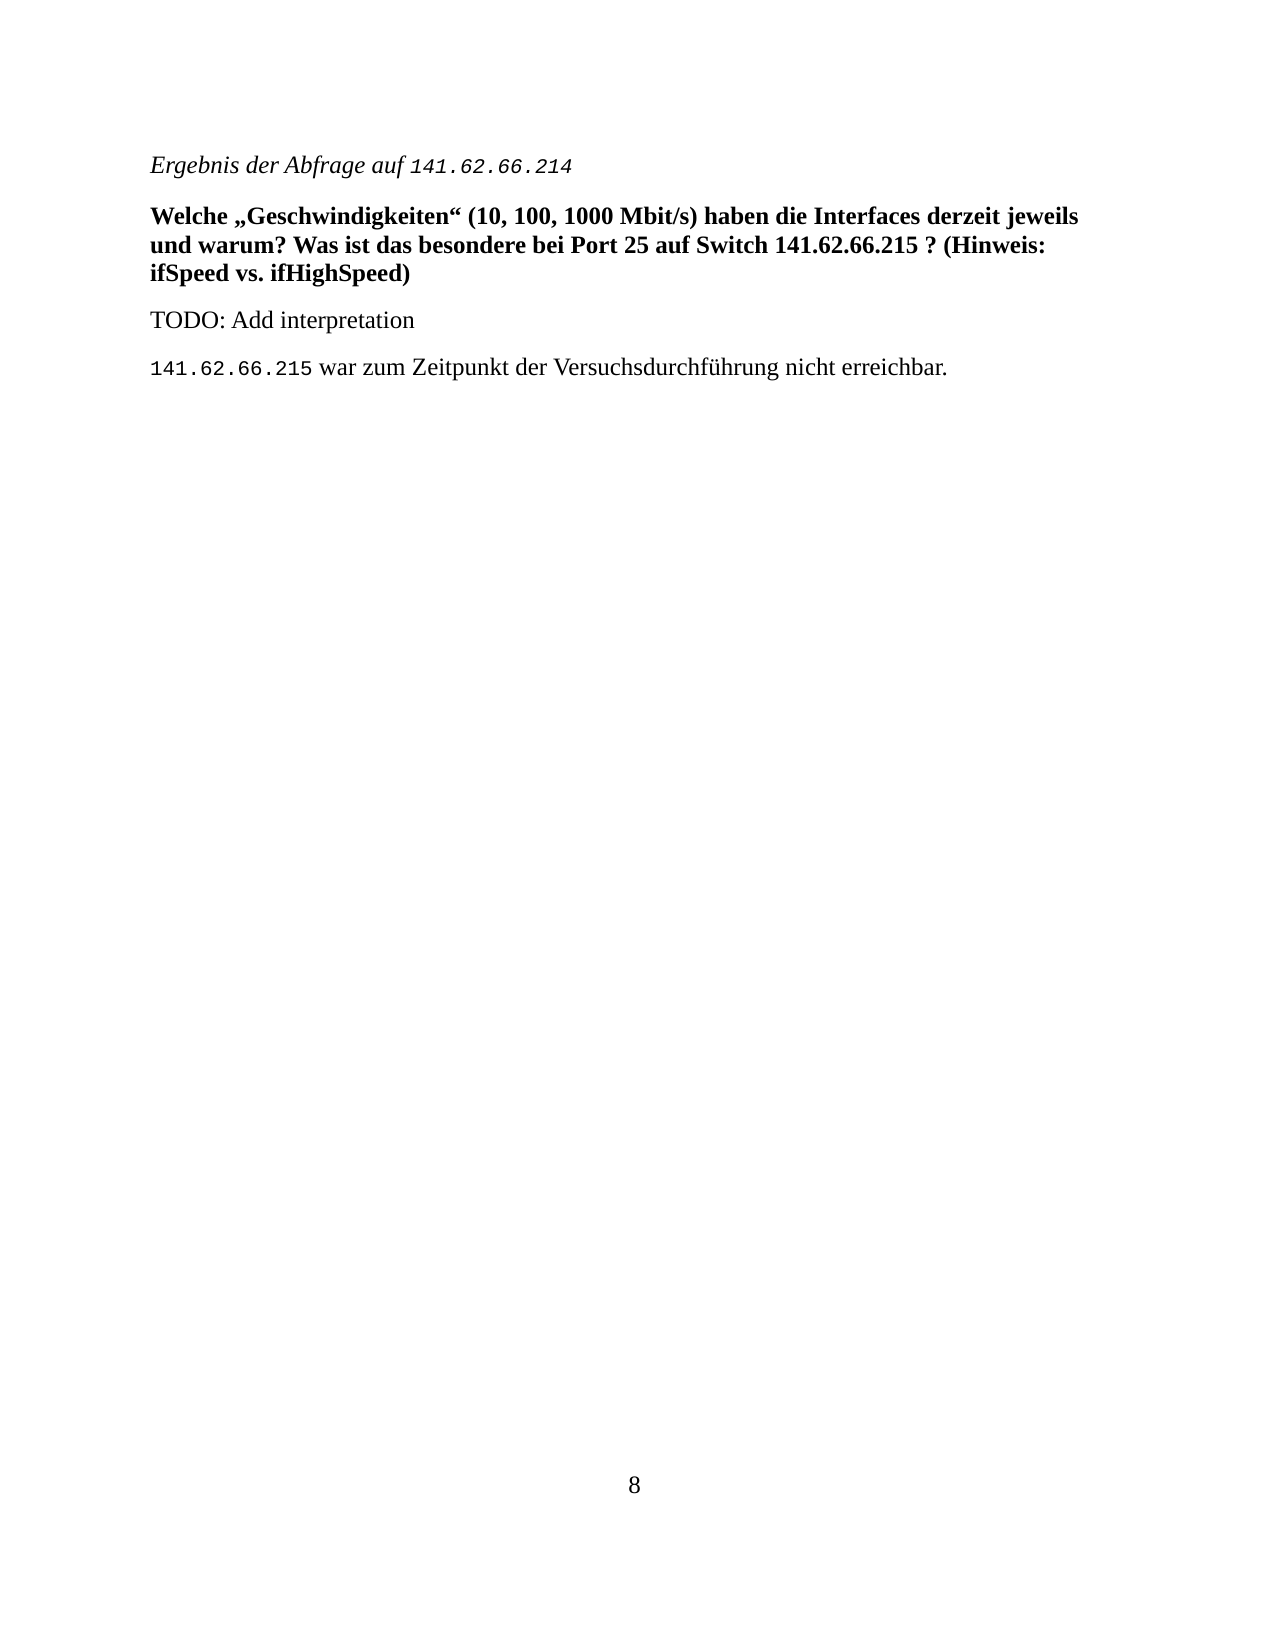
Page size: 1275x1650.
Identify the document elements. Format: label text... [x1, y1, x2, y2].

text 141.62.66.215 war zum Zeitpunkt der Versuchsdurchführung nicht erreichbar. [150, 352, 1125, 381]
text Ergebnis der Abfrage auf 141.62.66.214 [150, 150, 1125, 179]
text Welche „Geschwindigkeiten“ (10, 100, 1000 Mbit/s) haben die Interfaces derzeit jeweils und warum? Was ist das besondere bei Port 25 auf Switch 141.62.66.215 ? (Hinweis: ifSpeed vs. ifHighSpeed) [150, 201, 1125, 287]
text TODO: Add interpretation [150, 305, 1125, 334]
